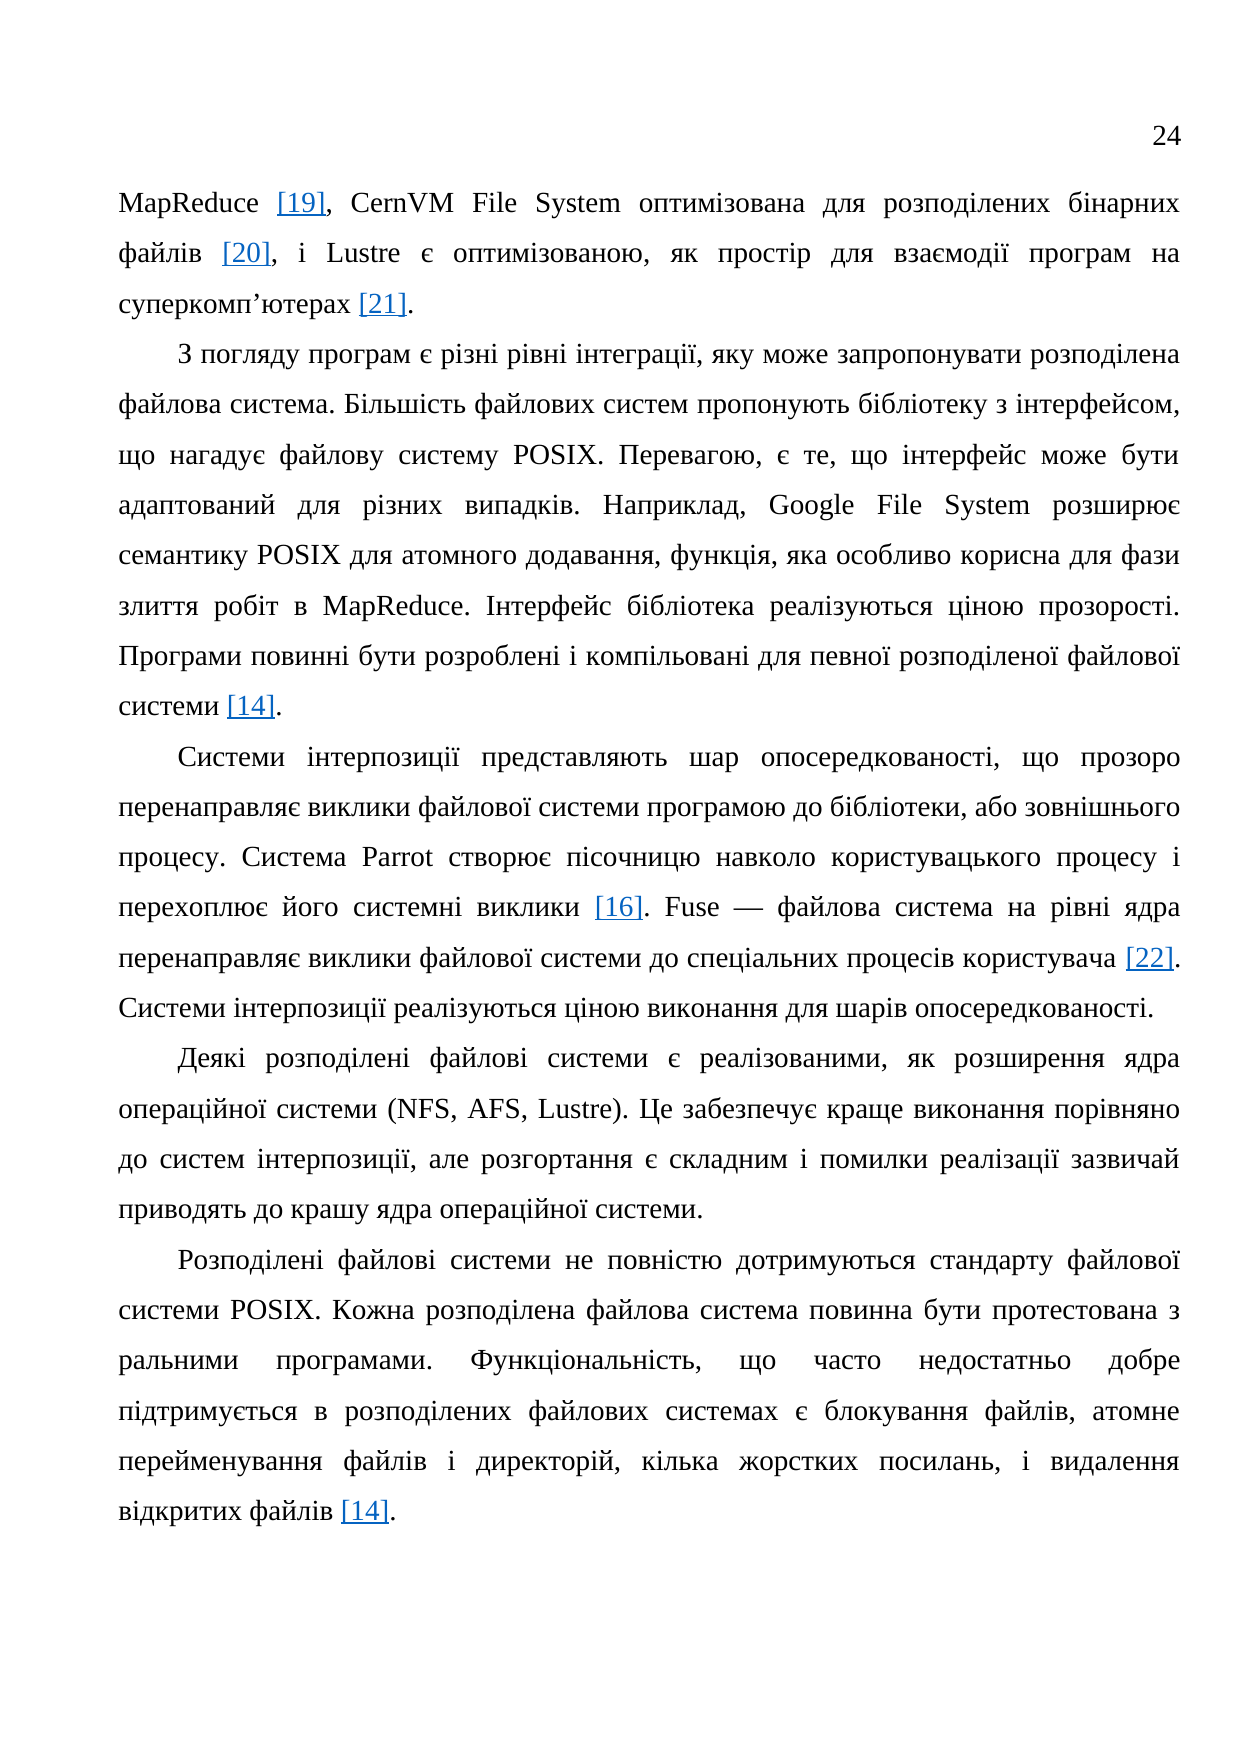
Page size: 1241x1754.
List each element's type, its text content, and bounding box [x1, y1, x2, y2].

text Системи інтерпозиції представляють шар опосередкованості, що прозоро перенаправляє виклики файлової системи програмою до бібліотеки, або зовнішнього процесу. Система Parrot створює пісочницю навколо користувацького процесу і перехоплює його системні виклики [16]. Fuse — файлова система на рівні ядра перенаправляє виклики файлової системи до спеціальних процесів користувача [22]. Системи інтерпозиції реалізуються ціною виконання для шарів опосередкованості. [118, 739, 1181, 1024]
text Розподілені файлові системи не повністю дотримуються стандарту файлової системи POSIX. Кожна розподілена файлова система повинна бути протестована з ральними програмами. Функціональність, що часто недостатньо добре підтримується в розподілених файлових системах є блокування файлів, атомне перейменування файлів і директорій, кілька жорстких посилань, і видалення відкритих файлів [14]. [118, 1242, 1181, 1527]
text Деякі розподілені файлові системи є реалізованими, як розширення ядра операційної системи (NFS, AFS, Lustre). Це забезпечує краще виконання порівняно до систем інтерпозиції, але розгортання є складним і помилки реалізації зазвичай приводять до крашу ядра операційної системи. [118, 1041, 1181, 1225]
text З погляду програм є різні рівні інтеграції, яку може запропонувати розподілена файлова система. Більшість файлових систем пропонують бібліотеку з інтерфейсом, що нагадує файлову систему POSIX. Перевагою, є те, що інтерфейс може бути адаптований для різних випадків. Наприклад, Google File System розширює семантику POSIX для атомного додавання, функція, яка особливо корисна для фази злиття робіт в MapReduce. Інтерфейс бібліотека реалізуються ціною прозорості. Програми повинні бути розроблені і компільовані для певної розподіленої файлової системи [14]. [118, 336, 1181, 722]
text MapReduce [19], CernVM File System оптимізована для розподілених бінарних файлів [20], і Lustre є оптимізованою, як простір для взаємодії програм на суперкомп’ютерах [21]. [118, 185, 1181, 319]
